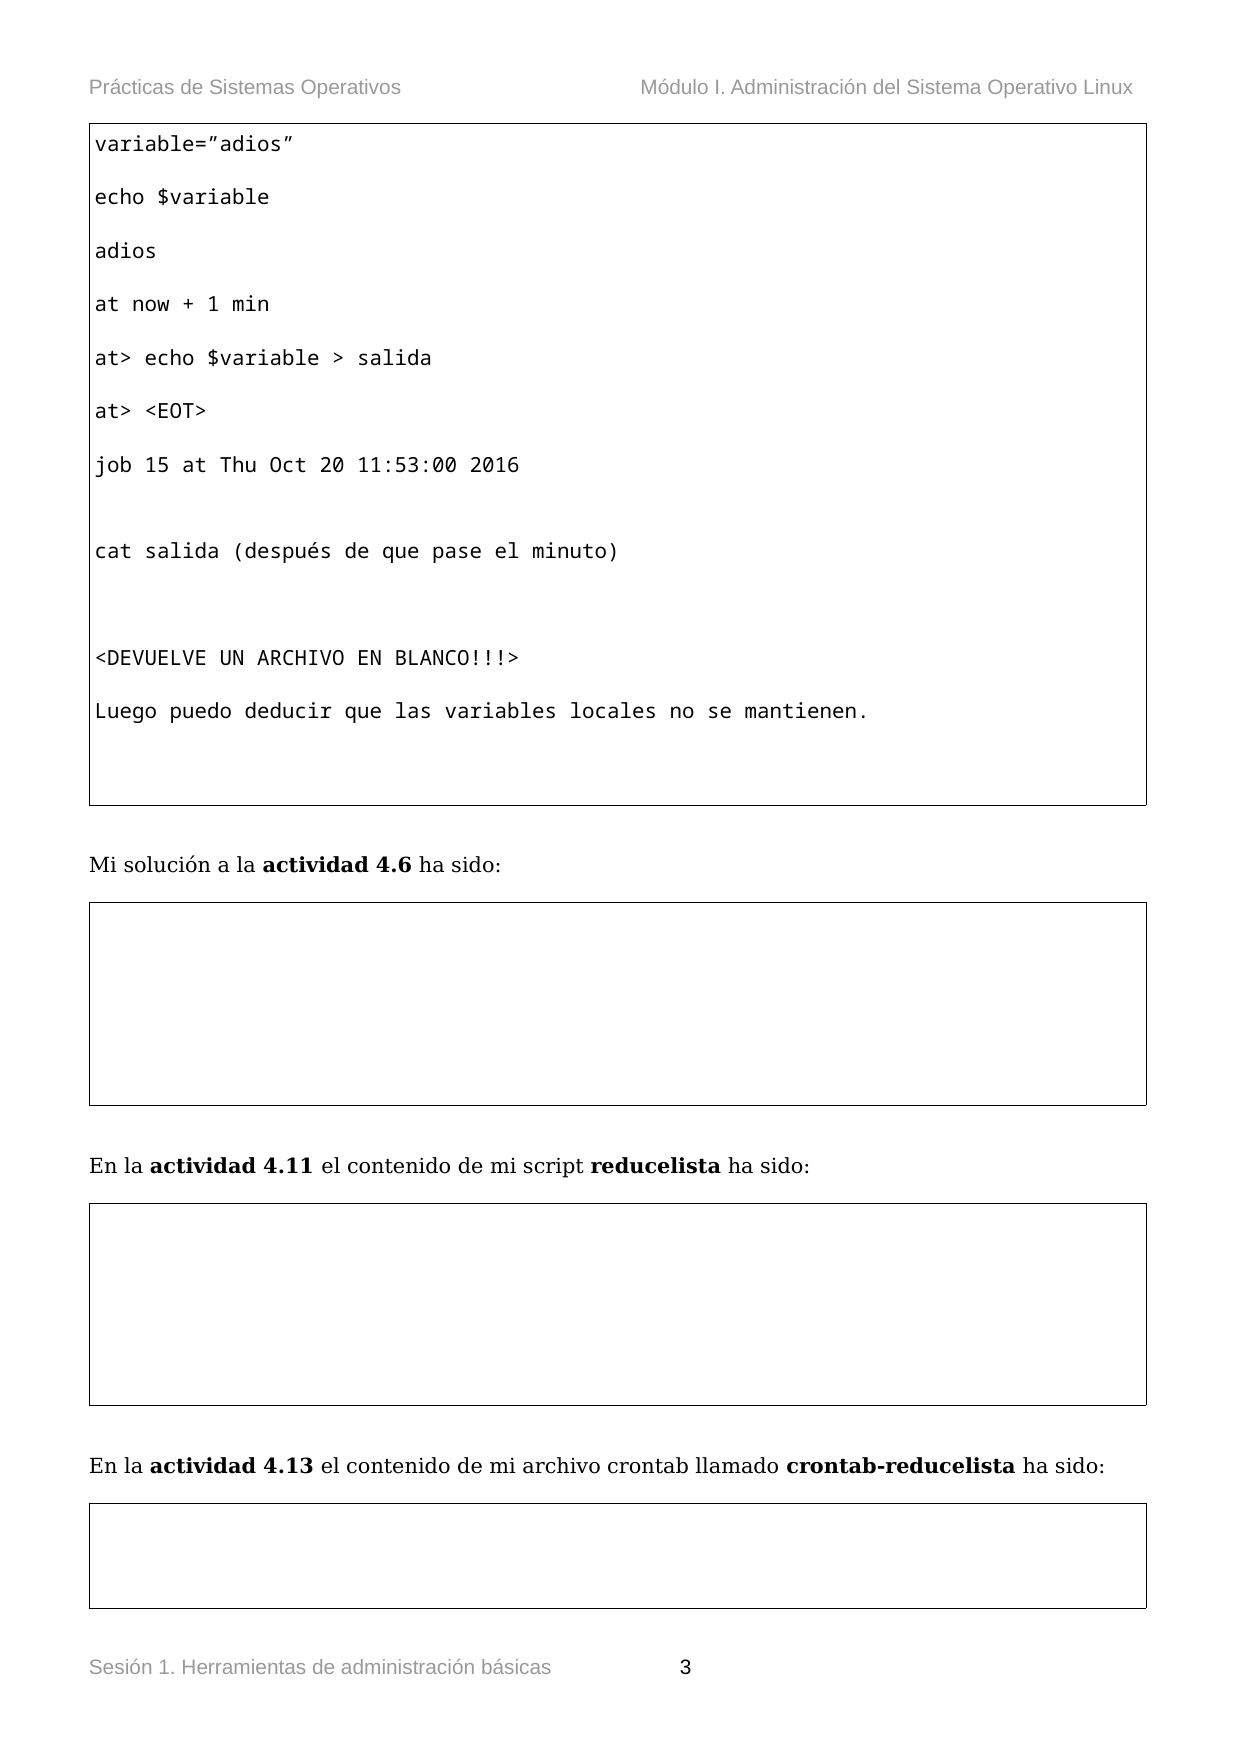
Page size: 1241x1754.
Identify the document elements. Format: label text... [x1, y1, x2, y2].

table_header variable=”adios” echo $variable adios at now + 1 min at> echo $variable > salida at> <EOT> job 15 at Thu Oct 20 11:53:00 2016 cat salida (después de que pase el minuto) <DEVUELVE UN ARCHIVO EN BLANCO!!!> Luego puedo deducir que las variables locales no se mantienen. [90, 124, 1146, 804]
text En la actividad 4.11 el contenido de mi script reducelista ha sido: [89, 1153, 1146, 1178]
table_header [90, 1504, 1146, 1608]
text Mi solución a la actividad 4.6 ha sido: [89, 853, 1146, 878]
text En la actividad 4.13 el contenido de mi archivo crontab llamado crontab-reducelista ha sido: [89, 1454, 1146, 1478]
table_header [90, 903, 1146, 1105]
table_header [90, 1204, 1146, 1405]
